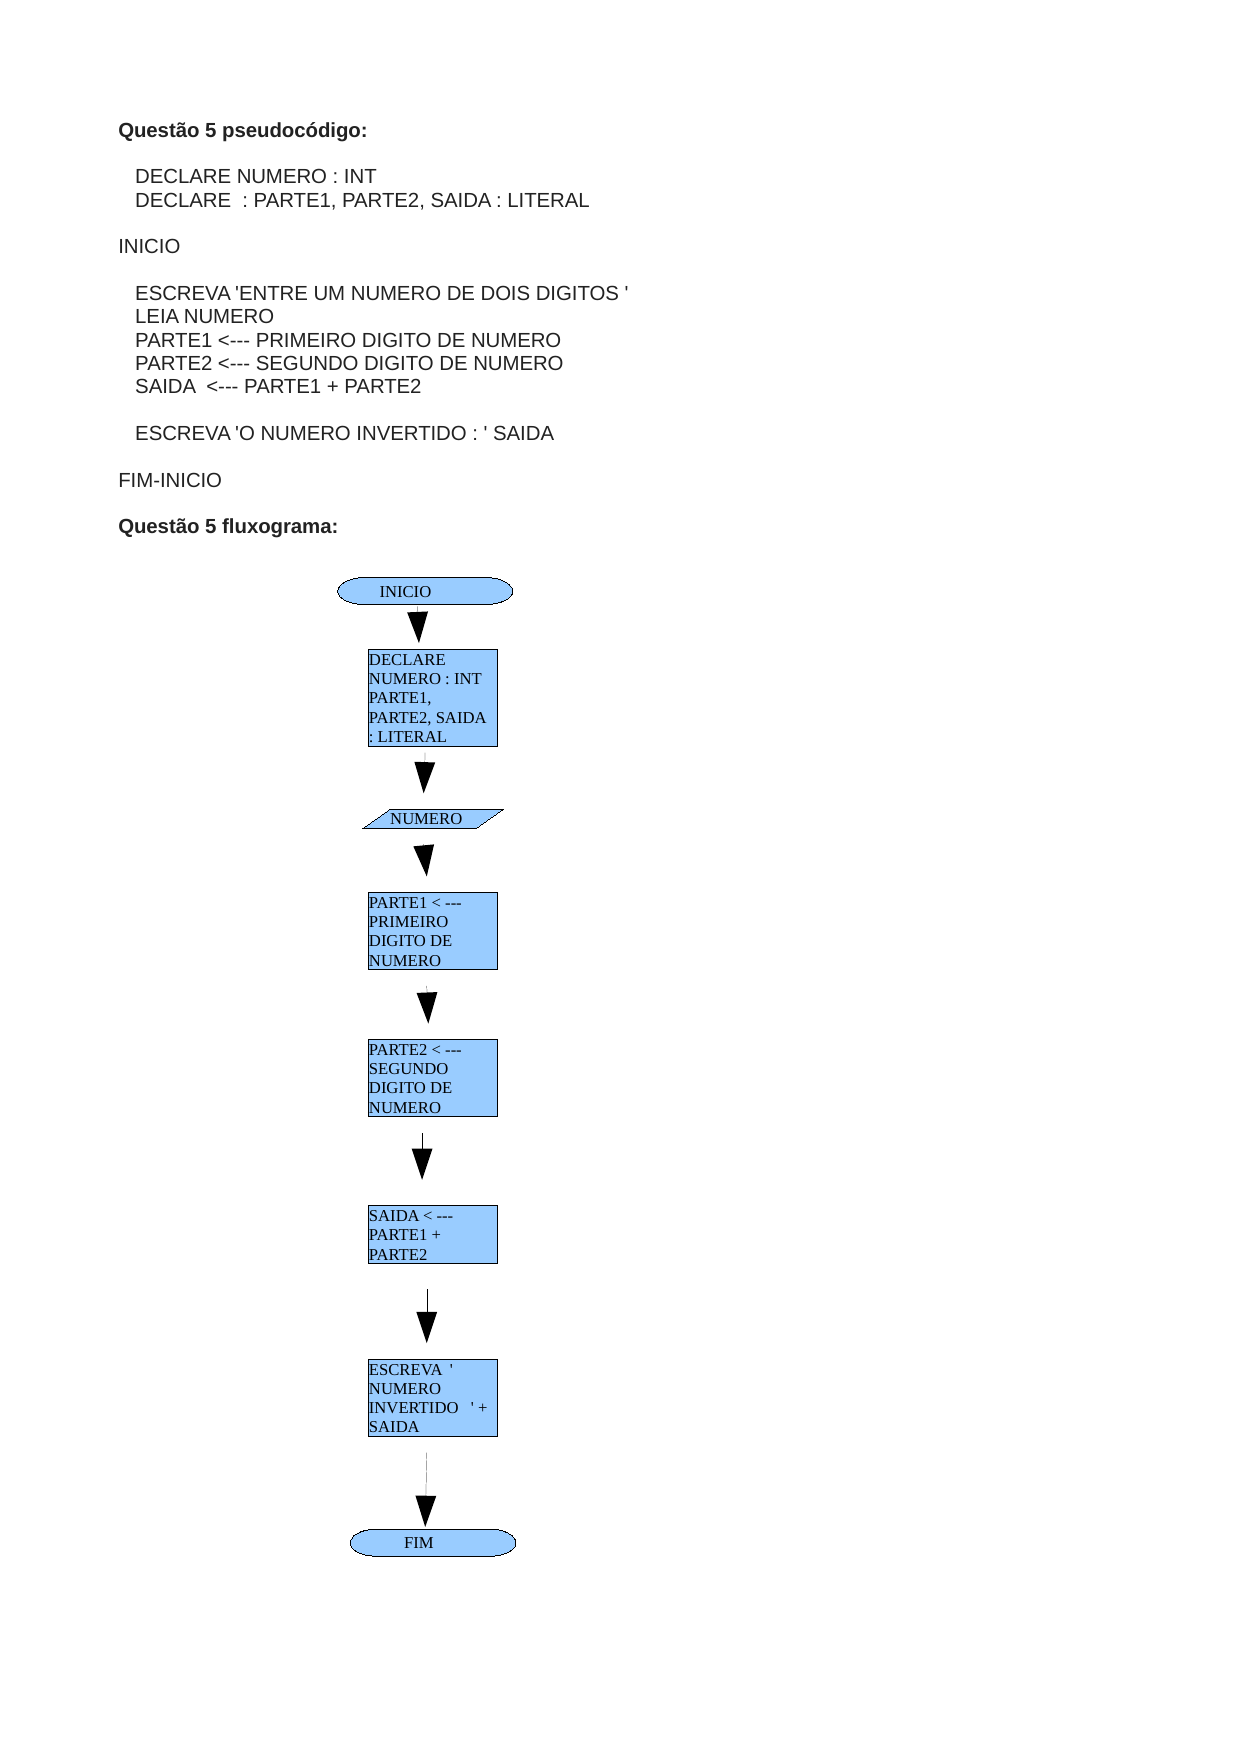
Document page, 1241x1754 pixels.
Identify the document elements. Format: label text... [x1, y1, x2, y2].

text DECLARE : PARTE1, PARTE2, SAIDA : LITERAL [118, 188, 1122, 211]
text PARTE1 <--- PRIMEIRO DIGITO DE NUMERO [118, 328, 1122, 351]
text SAIDA <--- PARTE1 + PARTE2 [118, 375, 1122, 398]
text FIM-INICIO [118, 468, 1122, 491]
text ESCREVA 'O NUMERO INVERTIDO : ' SAIDA [118, 421, 1122, 445]
text Questão 5 pseudocódigo: [118, 118, 1122, 141]
text Questão 5 fluxograma: [118, 515, 1122, 538]
text PARTE2 <--- SEGUNDO DIGITO DE NUMERO [118, 351, 1122, 375]
text DECLARE NUMERO : INT [118, 165, 1122, 188]
text INICIO [118, 235, 1122, 258]
text ESCREVA 'ENTRE UM NUMERO DE DOIS DIGITOS ' [118, 281, 1122, 305]
text LEIA NUMERO [118, 305, 1122, 328]
